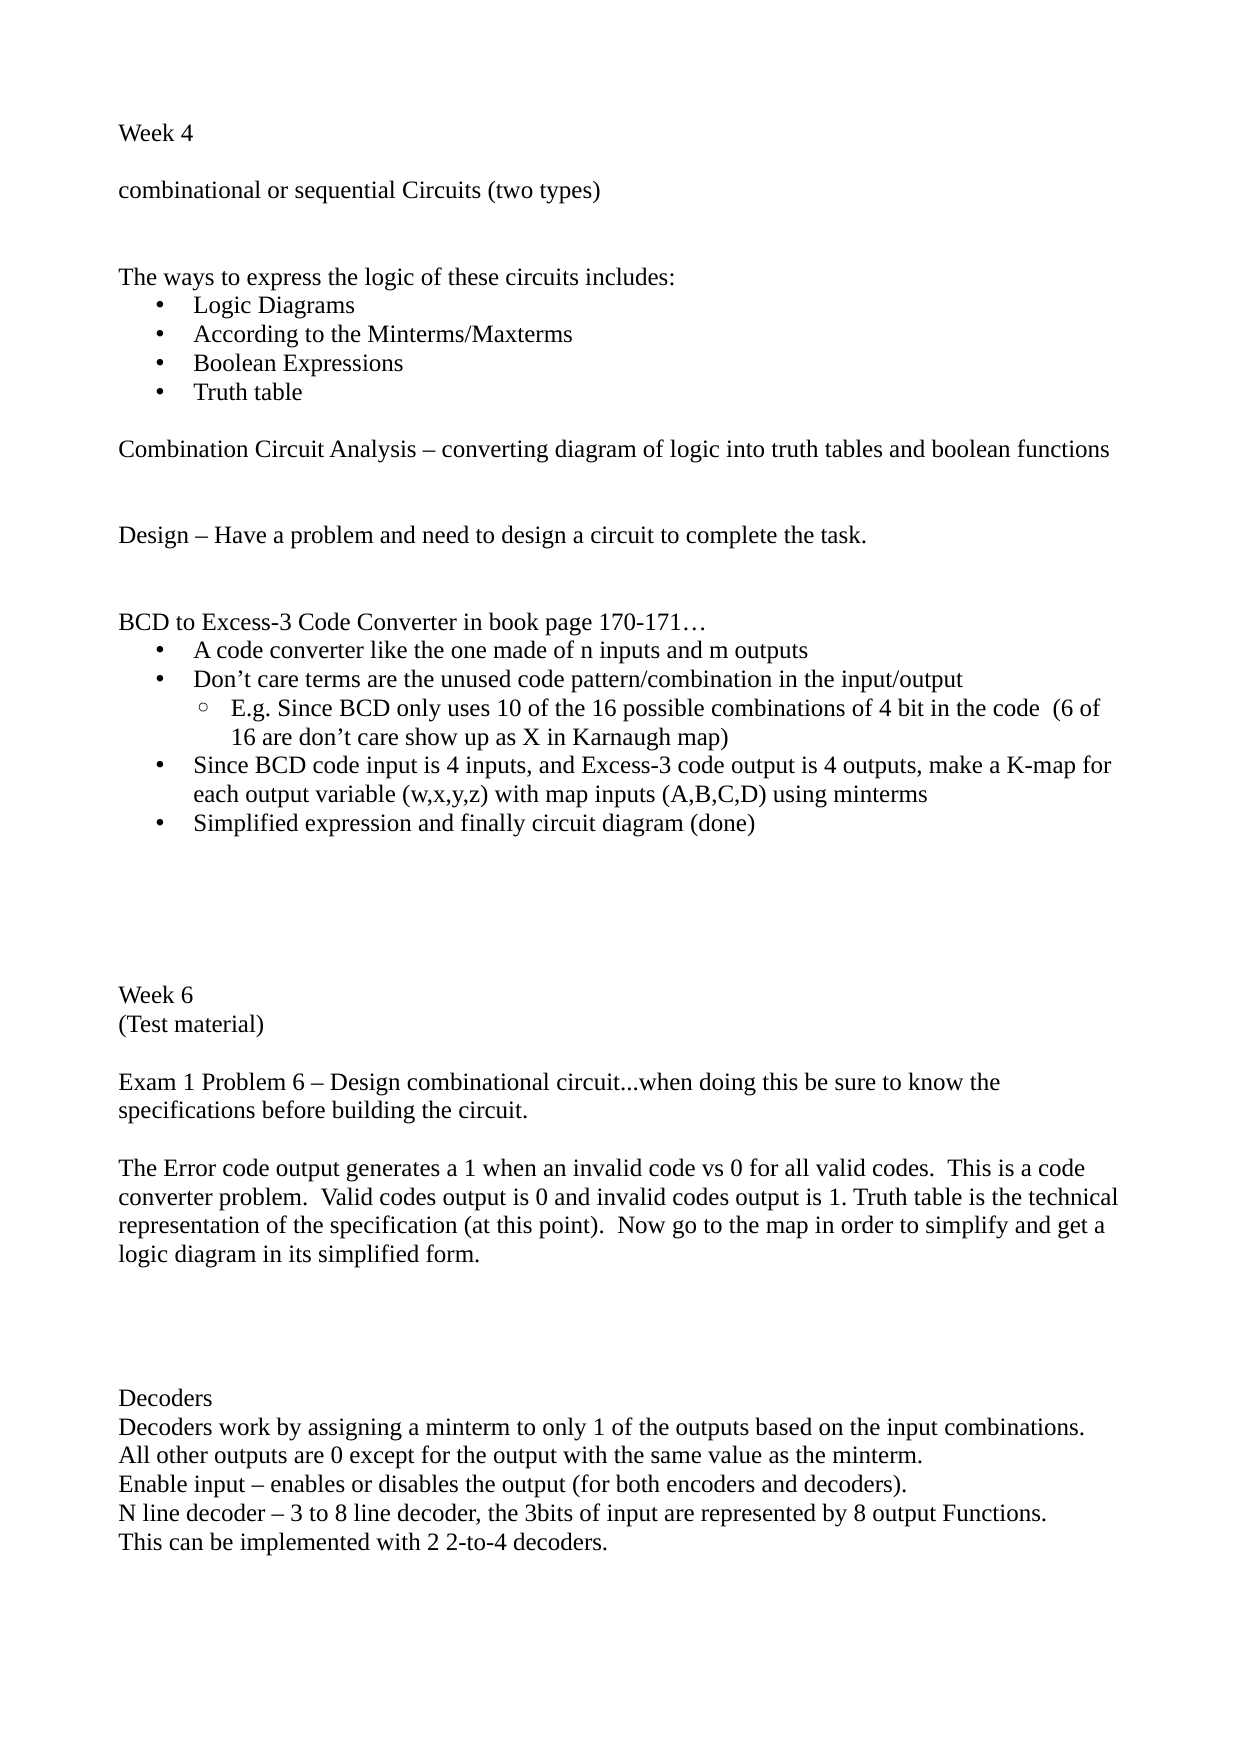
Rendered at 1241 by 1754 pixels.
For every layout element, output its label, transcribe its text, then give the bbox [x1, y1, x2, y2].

text Combination Circuit Analysis – converting diagram of logic into truth tables and boolean functions [118, 434, 1122, 463]
text The Error code output generates a 1 when an invalid code vs 0 for all valid codes. This is a code converter problem. Valid codes output is 0 and invalid codes output is 1. Truth table is the technical representation of the specification (at this point). Now go to the map in order to simplify and get a logic diagram in its simplified form. [118, 1153, 1122, 1268]
text Design – Have a problem and need to design a circuit to complete the task. [118, 521, 1122, 549]
text Decoders [118, 1383, 1122, 1412]
text N line decoder – 3 to 8 line decoder, the 3bits of input are represented by 8 output Functions. [118, 1498, 1122, 1527]
list Simplified expression and finally circuit diagram (done) [156, 808, 1122, 837]
list E.g. Since BCD only uses 10 of the 16 possible combinations of 4 bit in the code (6 of 16 are don’t care show up as X in Karnaugh map) [193, 693, 1122, 751]
text Week 4 [118, 118, 1122, 147]
list According to the Minterms/Maxterms [156, 319, 1122, 348]
list Don’t care terms are the unused code pattern/combination in the input/output [156, 664, 1122, 693]
text Exam 1 Problem 6 – Design combinational circuit...when doing this be sure to know the specifications before building the circuit. [118, 1067, 1122, 1124]
list Boolean Expressions [156, 348, 1122, 377]
list Truth table [156, 377, 1122, 406]
text The ways to express the logic of these circuits includes: [118, 262, 1122, 291]
text combinational or sequential Circuits (two types) [118, 176, 1122, 204]
list A code converter like the one made of n inputs and m outputs [156, 636, 1122, 664]
text This can be implemented with 2 2-to-4 decoders. [118, 1527, 1122, 1556]
list Logic Diagrams [156, 291, 1122, 319]
text (Test material) [118, 1009, 1122, 1038]
text Decoders work by assigning a minterm to only 1 of the outputs based on the input combinations. All other outputs are 0 except for the output with the same value as the minterm. [118, 1412, 1122, 1469]
list Since BCD code input is 4 inputs, and Excess-3 code output is 4 outputs, make a K-map for each output variable (w,x,y,z) with map inputs (A,B,C,D) using minterms [156, 751, 1122, 808]
text BCD to Excess-3 Code Converter in book page 170-171… [118, 607, 1122, 636]
text Enable input – enables or disables the output (for both encoders and decoders). [118, 1469, 1122, 1498]
text Week 6 [118, 981, 1122, 1009]
